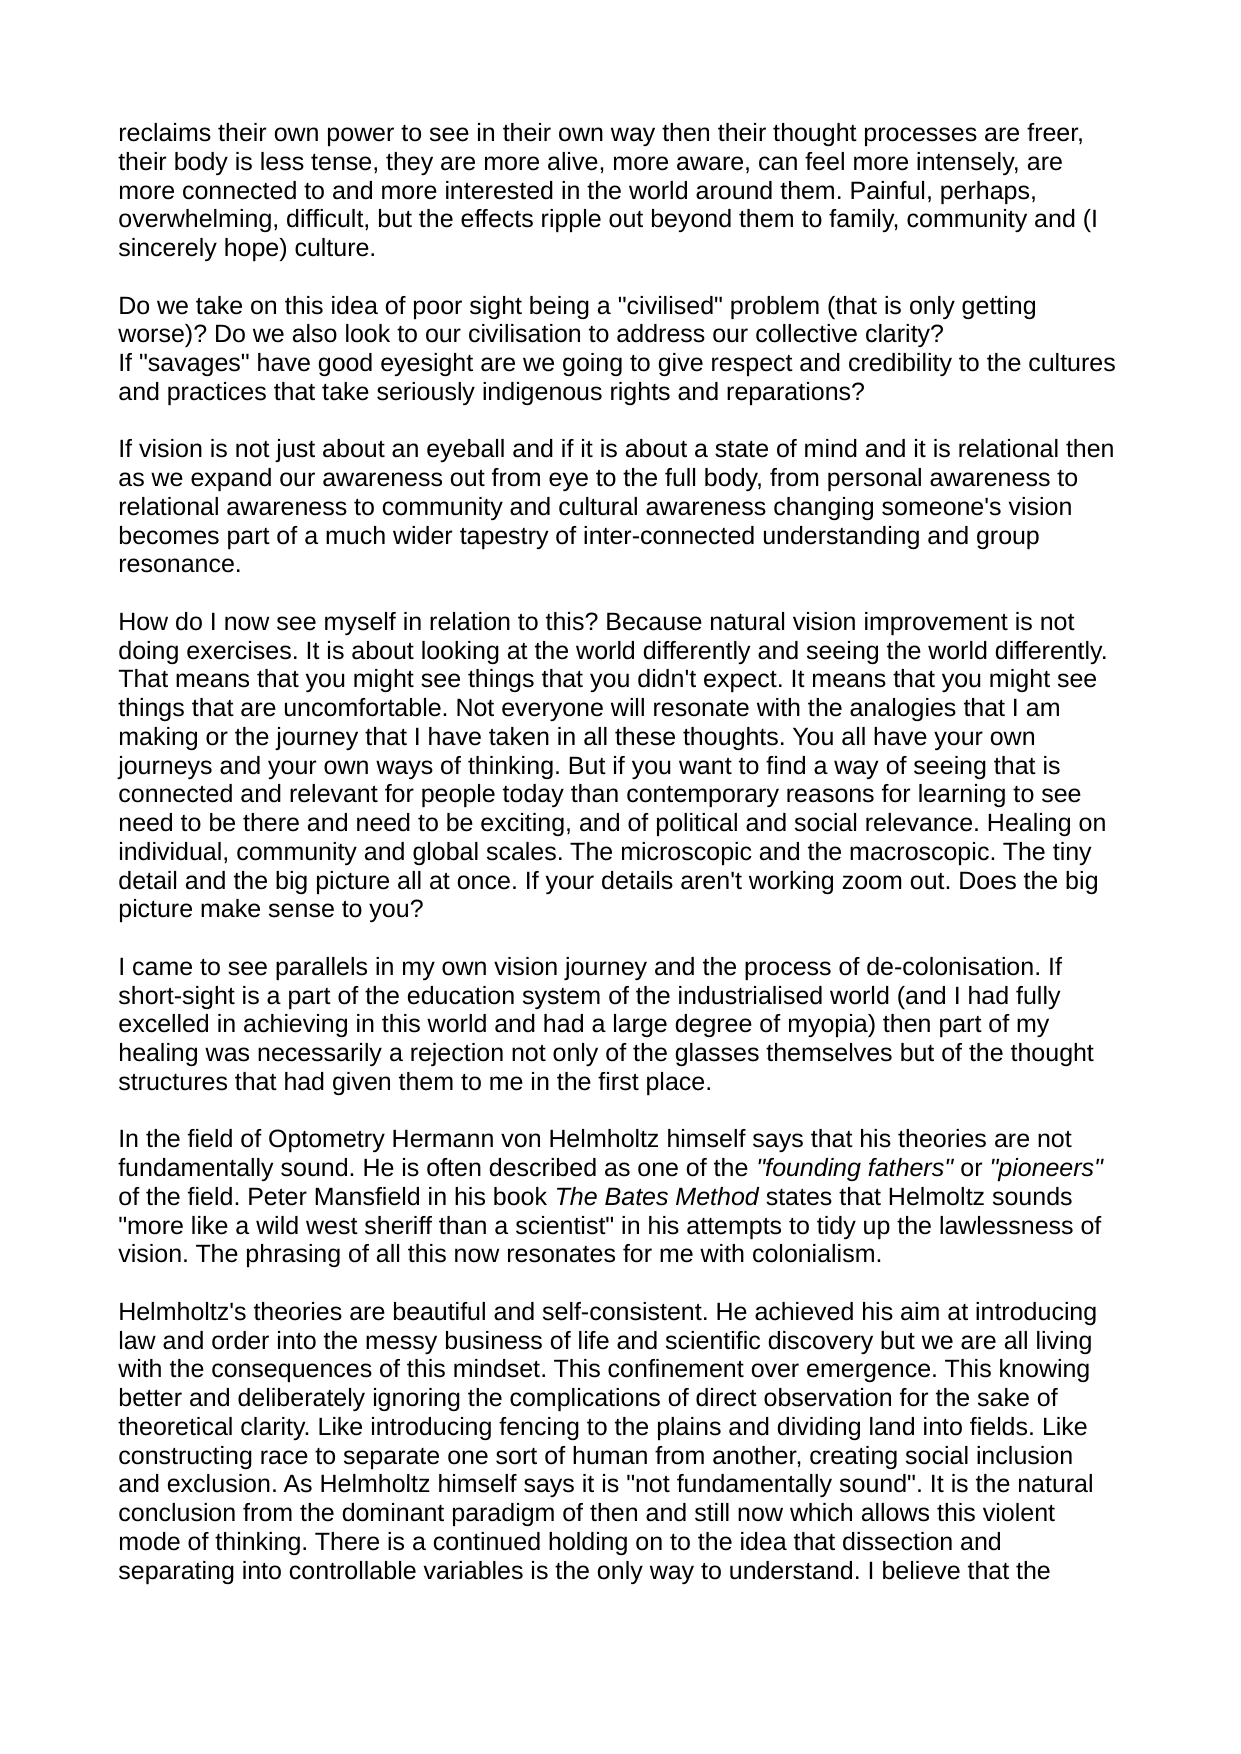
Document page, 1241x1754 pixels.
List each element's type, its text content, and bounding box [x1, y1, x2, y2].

text Helmholtz's theories are beautiful and self-consistent. He achieved his aim at introducing law and order into the messy business of life and scientific discovery but we are all living with the consequences of this mindset. This confinement over emergence. This knowing better and deliberately ignoring the complications of direct observation for the sake of theoretical clarity. Like introducing fencing to the plains and dividing land into fields. Like constructing race to separate one sort of human from another, creating social inclusion and exclusion. As Helmholtz himself says it is "not fundamentally sound". It is the natural conclusion from the dominant paradigm of then and still now which allows this violent mode of thinking. There is a continued holding on to the idea that dissection and separating into controllable variables is the only way to understand. I believe that the [118, 1297, 1122, 1584]
text I came to see parallels in my own vision journey and the process of de-colonisation. If short-sight is a part of the education system of the industrialised world (and I had fully excelled in achieving in this world and had a large degree of myopia) then part of my healing was necessarily a rejection not only of the glasses themselves but of the thought structures that had given them to me in the first place. [118, 952, 1122, 1096]
text In the field of Optometry Hermann von Helmholtz himself says that his theories are not fundamentally sound. He is often described as one of the "founding fathers" or "pioneers" of the field. Peter Mansfield in his book The Bates Method states that Helmoltz sounds "more like a wild west sheriff than a scientist" in his attempts to tidy up the lawlessness of vision. The phrasing of all this now resonates for me with colonialism. [118, 1124, 1122, 1268]
text If vision is not just about an eyeball and if it is about a state of mind and it is relational then as we expand our awareness out from eye to the full body, from personal awareness to relational awareness to community and cultural awareness changing someone's vision becomes part of a much wider tapestry of inter-connected understanding and group resonance. [118, 434, 1122, 578]
text Do we take on this idea of poor sight being a "civilised" problem (that is only getting worse)? Do we also look to our civilisation to address our collective clarity? [118, 291, 1122, 348]
text reclaims their own power to see in their own way then their thought processes are freer, their body is less tense, they are more alive, more aware, can feel more intensely, are more connected to and more interested in the world around them. Painful, perhaps, overwhelming, difficult, but the effects ripple out beyond them to family, community and (I sincerely hope) culture. [118, 118, 1122, 262]
text If "savages" have good eyesight are we going to give respect and credibility to the cultures and practices that take seriously indigenous rights and reparations? [118, 348, 1122, 406]
text How do I now see myself in relation to this? Because natural vision improvement is not doing exercises. It is about looking at the world differently and seeing the world differently. That means that you might see things that you didn't expect. It means that you might see things that are uncomfortable. Not everyone will resonate with the analogies that I am making or the journey that I have taken in all these thoughts. You all have your own journeys and your own ways of thinking. But if you want to find a way of seeing that is connected and relevant for people today than contemporary reasons for learning to see need to be there and need to be exciting, and of political and social relevance. Healing on individual, community and global scales. The microscopic and the macroscopic. The tiny detail and the big picture all at once. If your details aren't working zoom out. Does the big picture make sense to you? [118, 607, 1122, 923]
